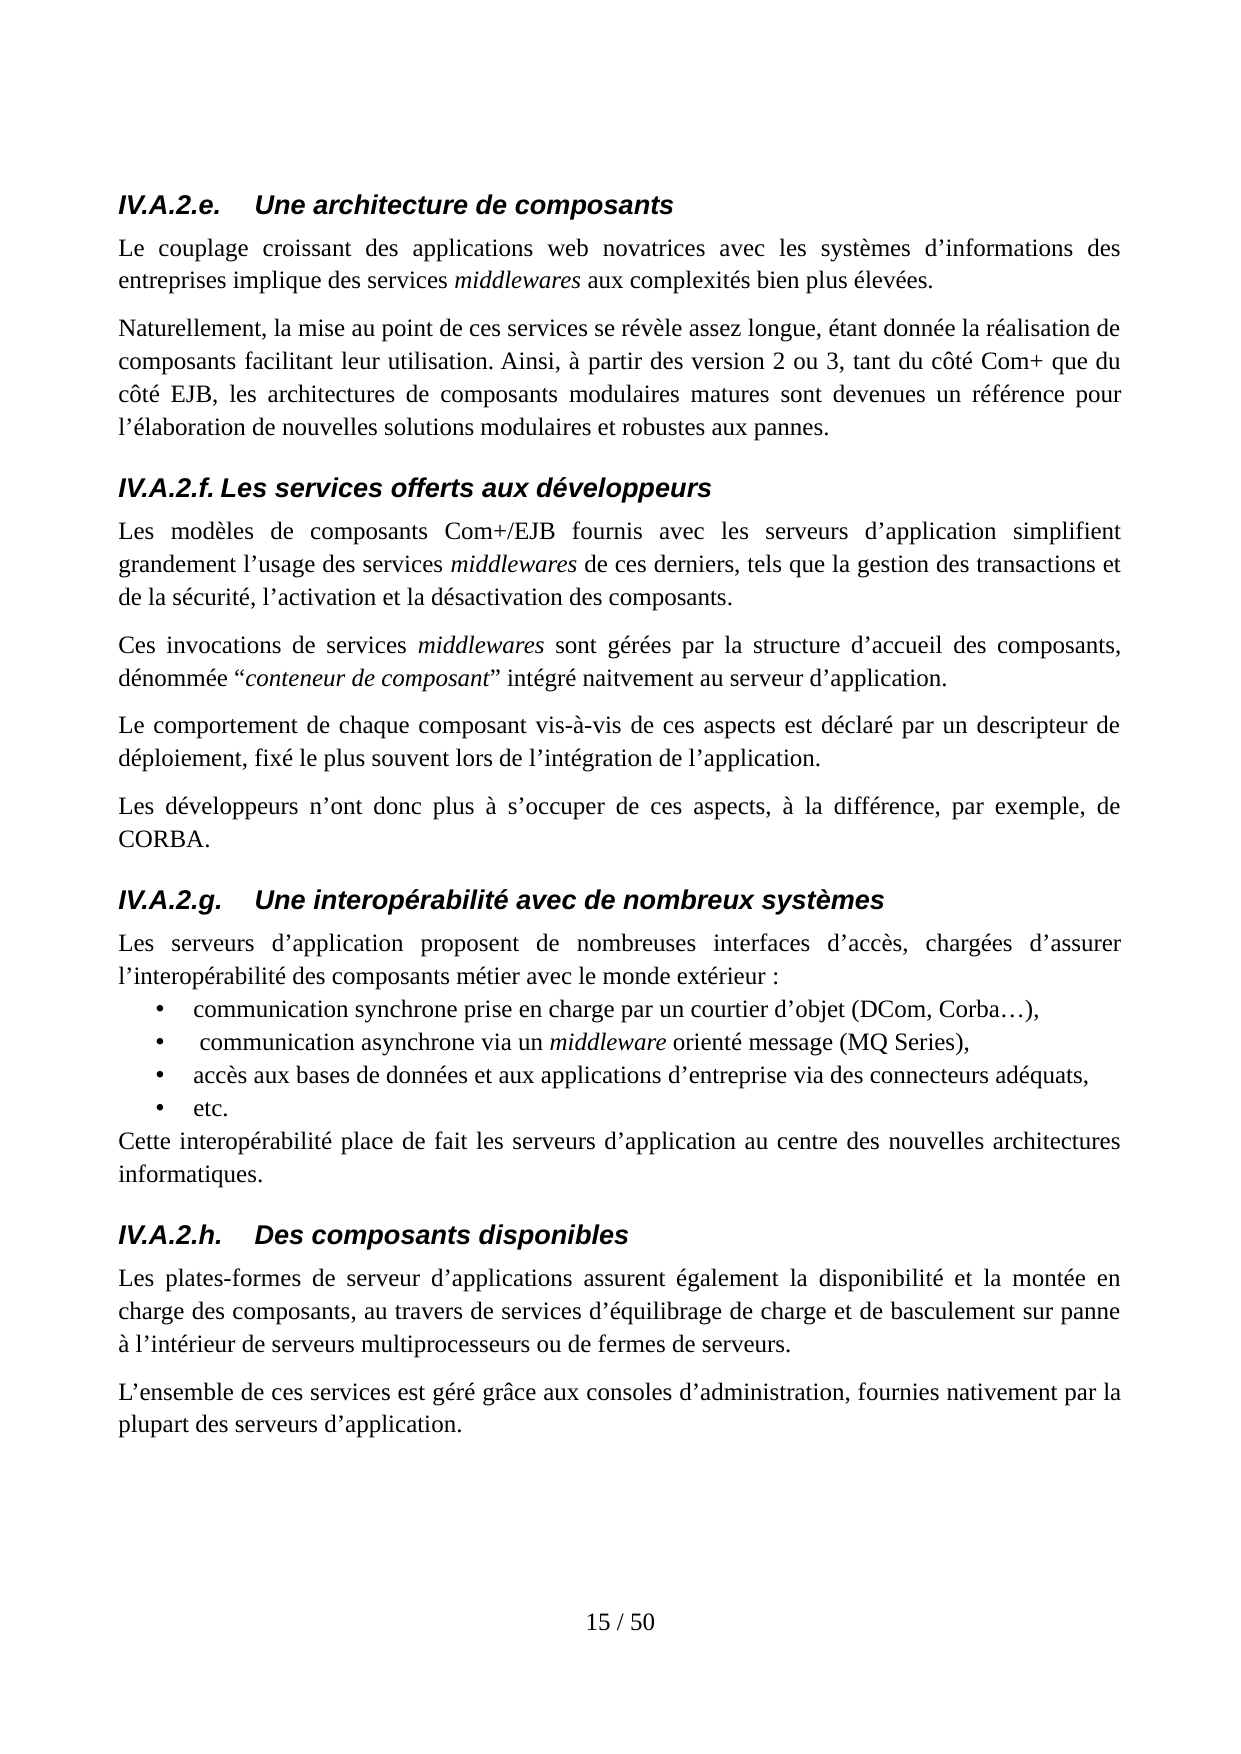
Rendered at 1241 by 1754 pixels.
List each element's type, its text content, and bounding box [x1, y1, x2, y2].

subtitle Une interopérabilité avec de nombreux systèmes [118, 884, 1122, 915]
text Les plates-formes de serveur d’applications assurent également la disponibilité et la montée en charge des composants, au travers de services d’équilibrage de charge et de basculement sur panne à l’intérieur de serveurs multiprocesseurs ou de fermes de serveurs. [118, 1263, 1122, 1358]
list etc. [156, 1093, 1122, 1122]
text Les développeurs n’ont donc plus à s’occuper de ces aspects, à la différence, par exemple, de CORBA. [118, 791, 1122, 853]
subtitle Des composants disponibles [118, 1219, 1122, 1250]
subtitle Les services offerts aux développeurs [118, 472, 1122, 504]
text Les modèles de composants Com+/EJB fournis avec les serveurs d’application simplifient grandement l’usage des services middlewares de ces derniers, tels que la gestion des transactions et de la sécurité, l’activation et la désactivation des composants. [118, 516, 1122, 611]
text L’ensemble de ces services est géré grâce aux consoles d’administration, fournies nativement par la plupart des serveurs d’application. [118, 1377, 1122, 1438]
text Le couplage croissant des applications web novatrices avec les systèmes d’informations des entreprises implique des services middlewares aux complexités bien plus élevées. [118, 233, 1122, 294]
text Les serveurs d’application proposent de nombreuses interfaces d’accès, chargées d’assurer l’interopérabilité des composants métier avec le monde extérieur : [118, 928, 1122, 990]
text Cette interopérabilité place de fait les serveurs d’application au centre des nouvelles architectures informatiques. [118, 1126, 1122, 1188]
list accès aux bases de données et aux applications d’entreprise via des connecteurs adéquats, [156, 1060, 1122, 1089]
text Le comportement de chaque composant vis-à-vis de ces aspects est déclaré par un descripteur de déploiement, fixé le plus souvent lors de l’intégration de l’application. [118, 710, 1122, 772]
list communication asynchrone via un middleware orienté message (MQ Series), [156, 1027, 1122, 1056]
subtitle Une architecture de composants [118, 189, 1122, 220]
text Ces invocations de services middlewares sont gérées par la structure d’accueil des composants, dénommée “conteneur de composant” intégré naitvement au serveur d’application. [118, 630, 1122, 692]
list communication synchrone prise en charge par un courtier d’objet (DCom, Corba…), [156, 994, 1122, 1023]
text Naturellement, la mise au point de ces services se révèle assez longue, étant donnée la réalisation de composants facilitant leur utilisation. Ainsi, à partir des version 2 ou 3, tant du côté Com+ que du côté EJB, les architectures de composants modulaires matures sont devenues un référence pour l’élaboration de nouvelles solutions modulaires et robustes aux pannes. [118, 313, 1122, 441]
